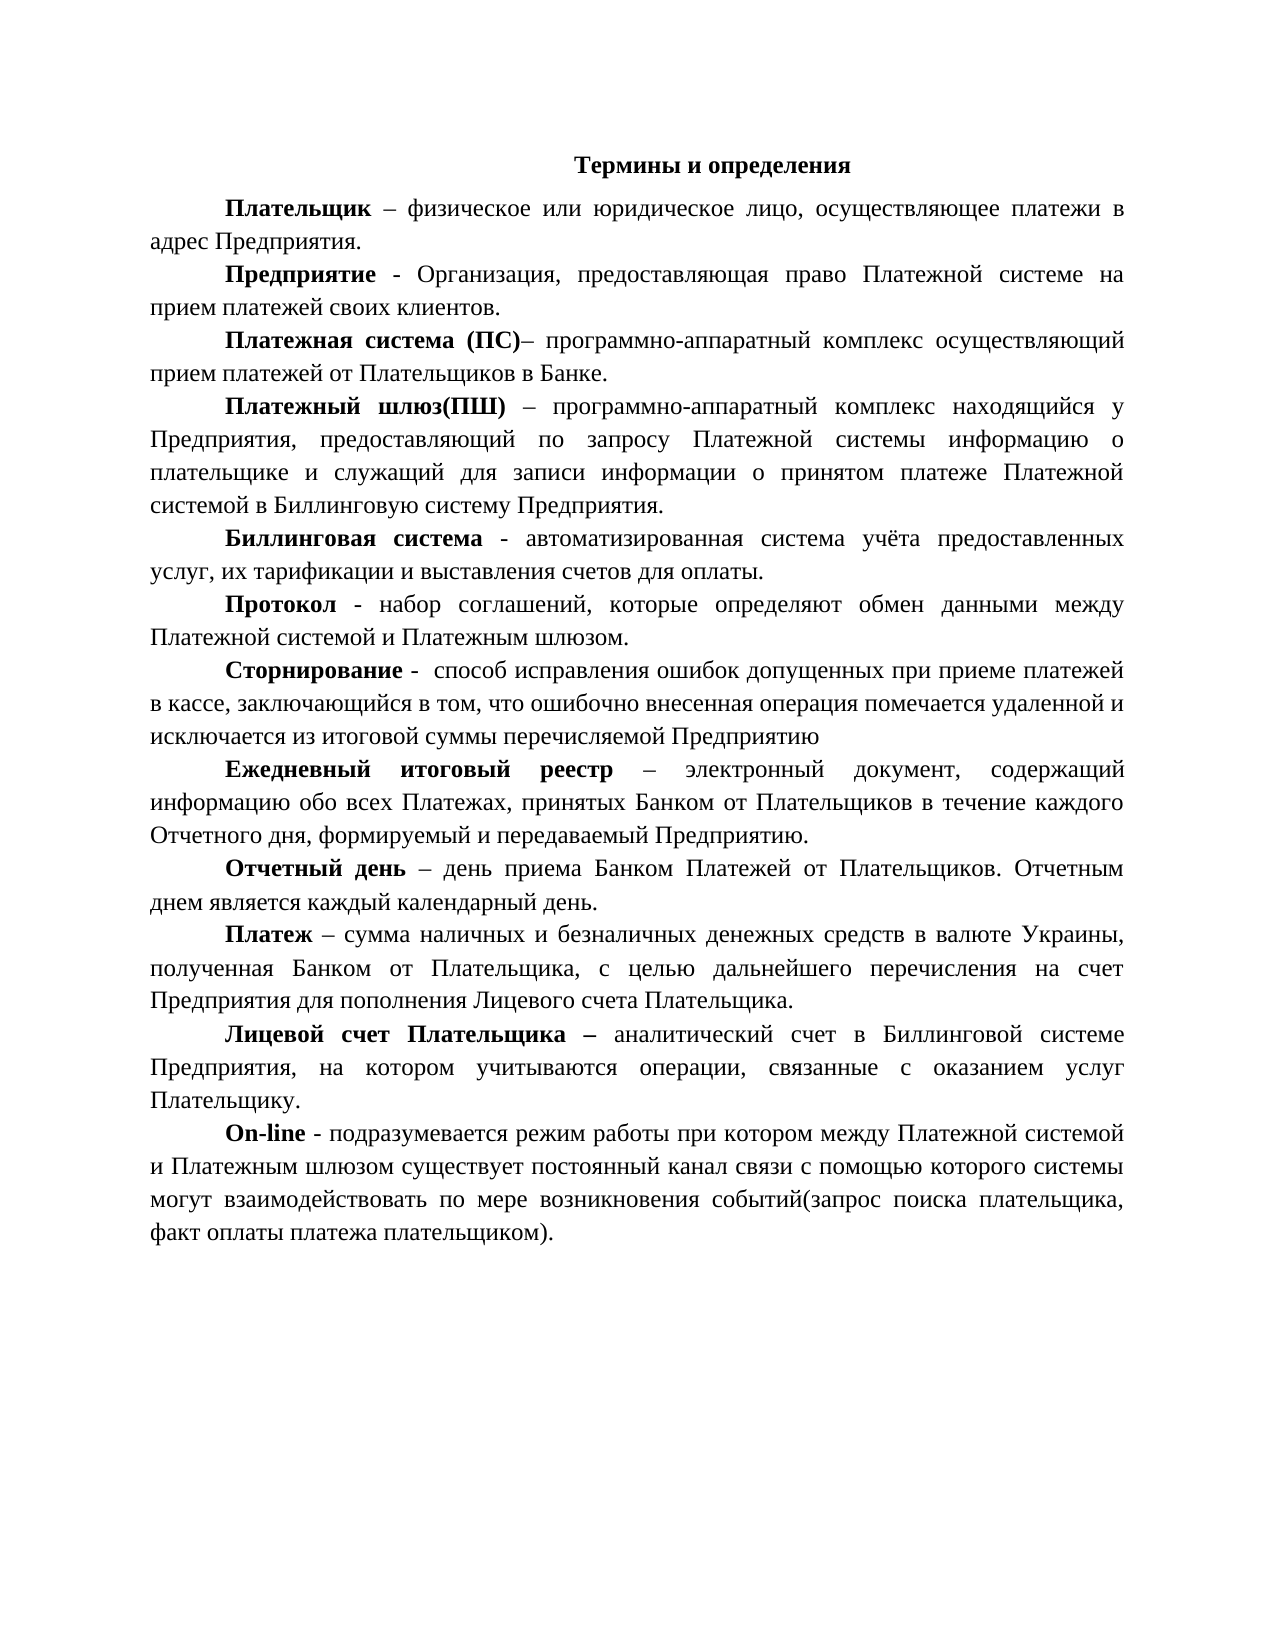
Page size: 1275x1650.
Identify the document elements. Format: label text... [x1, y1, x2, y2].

subtitle Термины и определения [300, 150, 1125, 179]
text Платежный шлюз(ПШ) – программно-аппаратный комплекс находящийся у Предприятия, предоставляющий по запросу Платежной системы информацию о плательщике и служащий для записи информации о принятом платеже Платежной системой в Биллинговую систему Предприятия. [150, 391, 1125, 519]
text Ежедневный итоговый реестр – электронный документ, содержащий информацию обо всех Платежах, принятых Банком от Плательщиков в течение каждого Отчетного дня, формируемый и передаваемый Предприятию. [150, 754, 1125, 849]
text On-line - подразумевается режим работы при котором между Платежной системой и Платежным шлюзом существует постоянный канал связи с помощью которого системы могут взаимодействовать по мере возникновения событий(запрос поиска плательщика, факт оплаты платежа плательщиком). [150, 1118, 1125, 1246]
text Биллинговая система - автоматизированная система учёта предоставленных услуг, их тарификации и выставления счетов для оплаты. [150, 523, 1125, 585]
text Платеж – сумма наличных и безналичных денежных средств в валюте Украины, полученная Банком от Плательщика, с целью дальнейшего перечисления на счет Предприятия для пополнения Лицевого счета Плательщика. [150, 919, 1125, 1014]
text Предприятие - Организация, предоставляющая право Платежной системе на прием платежей своих клиентов. [150, 259, 1125, 321]
text Отчетный день – день приема Банком Платежей от Плательщиков. Отчетным днем является каждый календарный день. [150, 853, 1125, 915]
text Плательщик – физическое или юридическое лицо, осуществляющее платежи в адрес Предприятия. [150, 193, 1125, 255]
text Сторнирование - способ исправления ошибок допущенных при приеме платежей в кассе, заключающийся в том, что ошибочно внесенная операция помечается удаленной и исключается из итоговой суммы перечисляемой Предприятию [150, 655, 1125, 750]
text Протокол - набор соглашений, которые определяют обмен данными между Платежной системой и Платежным шлюзом. [150, 589, 1125, 651]
text Платежная система (ПС)– программно-аппаратный комплекс осуществляющий прием платежей от Плательщиков в Банке. [150, 325, 1125, 387]
text Лицевой счет Плательщика – аналитический счет в Биллинговой системе Предприятия, на котором учитываются операции, связанные с оказанием услуг Плательщику. [150, 1019, 1125, 1113]
